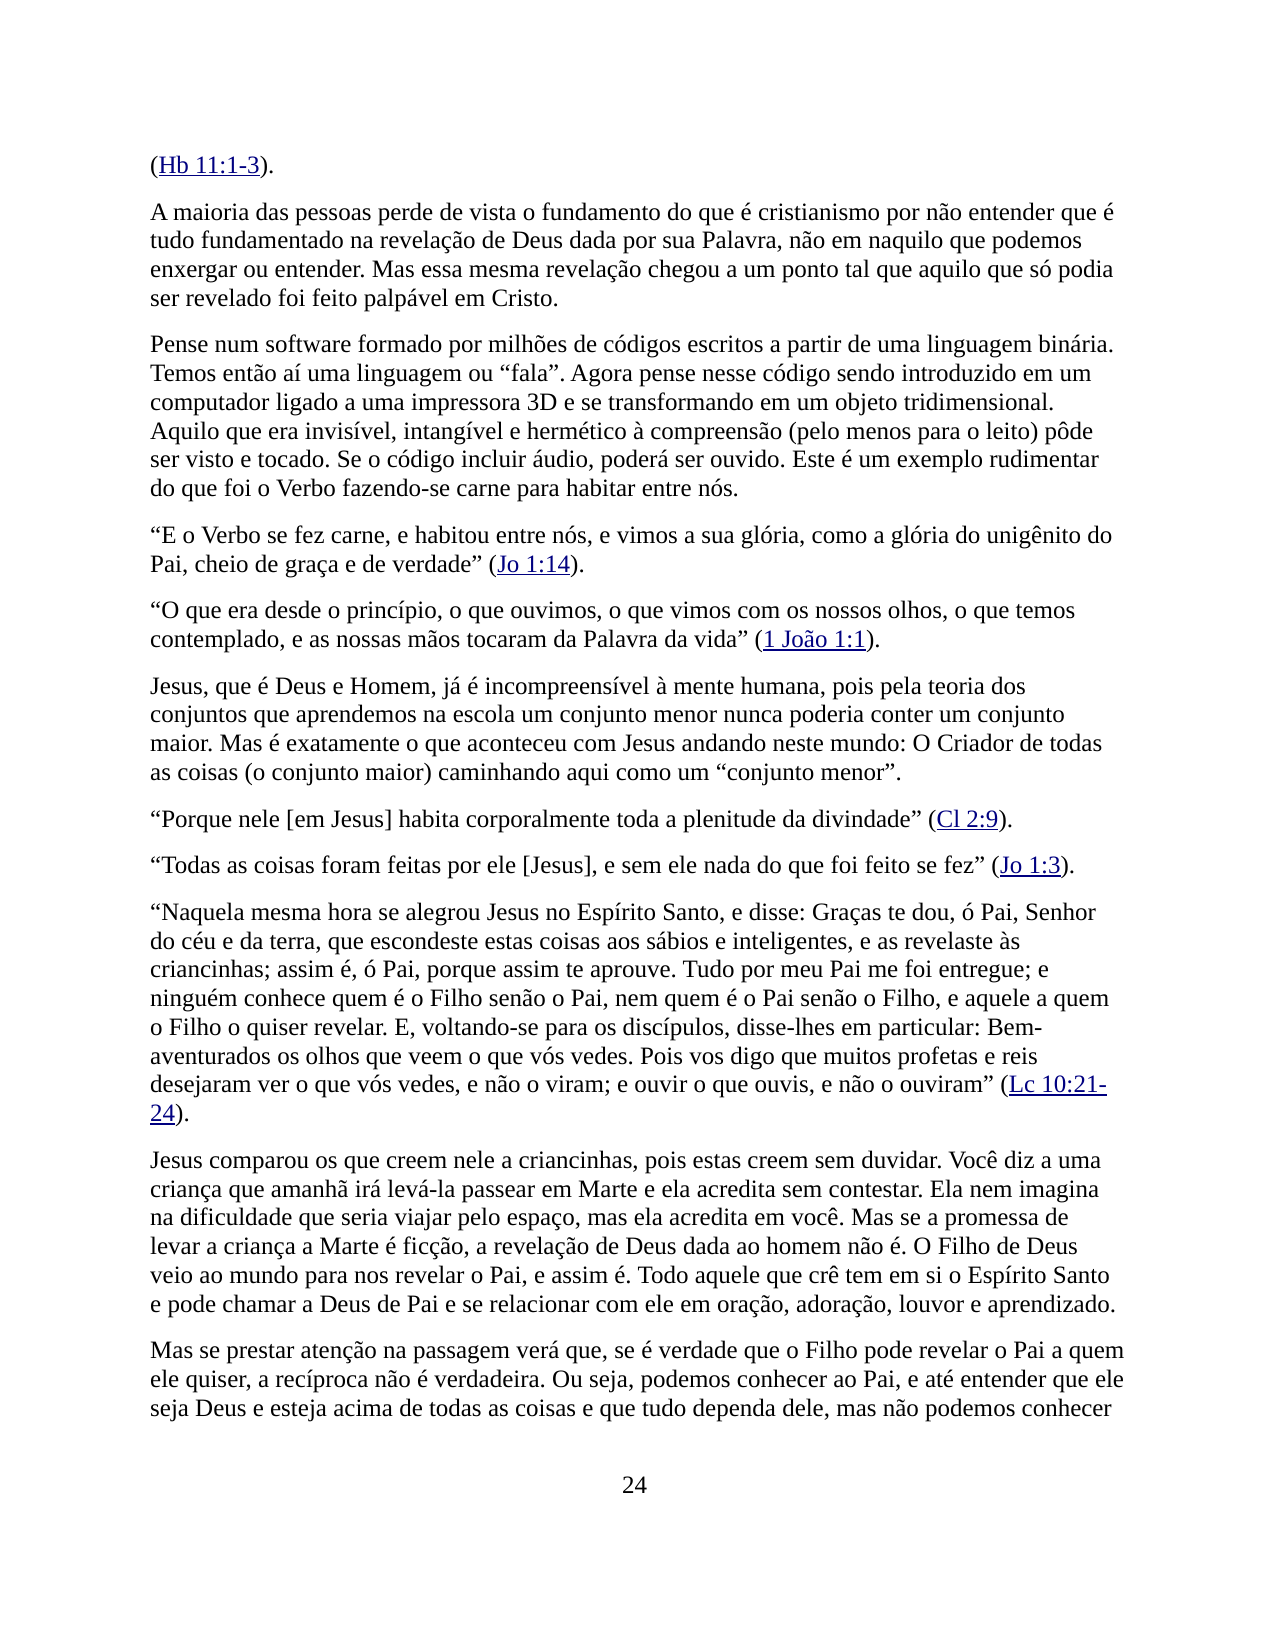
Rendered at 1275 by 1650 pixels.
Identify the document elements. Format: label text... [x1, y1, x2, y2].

text Mas se prestar atenção na passagem verá que, se é verdade que o Filho pode revelar o Pai a quem ele quiser, a recíproca não é verdadeira. Ou seja, podemos conhecer ao Pai, e até entender que ele seja Deus e esteja acima de todas as coisas e que tudo dependa dele, mas não podemos conhecer [150, 1335, 1125, 1422]
text “Todas as coisas foram feitas por ele [Jesus], e sem ele nada do que foi feito se fez” (Jo 1:3). [150, 850, 1125, 879]
text Pense num software formado por milhões de códigos escritos a partir de uma linguagem binária. Temos então aí uma linguagem ou “fala”. Agora pense nesse código sendo introduzido em um computador ligado a uma impressora 3D e se transformando em um objeto tridimensional. Aquilo que era invisível, intangível e hermético à compreensão (pelo menos para o leito) pôde ser visto e tocado. Se o código incluir áudio, poderá ser ouvido. Este é um exemplo rudimentar do que foi o Verbo fazendo-se carne para habitar entre nós. [150, 329, 1125, 502]
text Jesus comparou os que creem nele a criancinhas, pois estas creem sem duvidar. Você diz a uma criança que amanhã irá levá-la passear em Marte e ela acredita sem contestar. Ela nem imagina na dificuldade que seria viajar pelo espaço, mas ela acredita em você. Mas se a promessa de levar a criança a Marte é ficção, a revelação de Deus dada ao homem não é. O Filho de Deus veio ao mundo para nos revelar o Pai, e assim é. Todo aquele que crê tem em si o Espírito Santo e pode chamar a Deus de Pai e se relacionar com ele em oração, adoração, louvor e aprendizado. [150, 1145, 1125, 1317]
text “Naquela mesma hora se alegrou Jesus no Espírito Santo, e disse: Graças te dou, ó Pai, Senhor do céu e da terra, que escondeste estas coisas aos sábios e inteligentes, e as revelaste às criancinhas; assim é, ó Pai, porque assim te aprouve. Tudo por meu Pai me foi entregue; e ninguém conhece quem é o Filho senão o Pai, nem quem é o Pai senão o Filho, e aquele a quem o Filho o quiser revelar. E, voltando-se para os discípulos, disse-lhes em particular: Bem-aventurados os olhos que veem o que vós vedes. Pois vos digo que muitos profetas e reis desejaram ver o que vós vedes, e não o viram; e ouvir o que ouvis, e não o ouviram” (Lc 10:21-24). [150, 897, 1125, 1127]
text Jesus, que é Deus e Homem, já é incompreensível à mente humana, pois pela teoria dos conjuntos que aprendemos na escola um conjunto menor nunca poderia conter um conjunto maior. Mas é exatamente o que aconteceu com Jesus andando neste mundo: O Criador de todas as coisas (o conjunto maior) caminhando aqui como um “conjunto menor”. [150, 671, 1125, 786]
text A maioria das pessoas perde de vista o fundamento do que é cristianismo por não entender que é tudo fundamentado na revelação de Deus dada por sua Palavra, não em naquilo que podemos enxergar ou entender. Mas essa mesma revelação chegou a um ponto tal que aquilo que só podia ser revelado foi feito palpável em Cristo. [150, 197, 1125, 312]
text (Hb 11:1-3). [150, 150, 1125, 179]
text “O que era desde o princípio, o que ouvimos, o que vimos com os nossos olhos, o que temos contemplado, e as nossas mãos tocaram da Palavra da vida” (1 João 1:1). [150, 595, 1125, 653]
text “E o Verbo se fez carne, e habitou entre nós, e vimos a sua glória, como a glória do unigênito do Pai, cheio de graça e de verdade” (Jo 1:14). [150, 520, 1125, 577]
text “Porque nele [em Jesus] habita corporalmente toda a plenitude da divindade” (Cl 2:9). [150, 804, 1125, 832]
